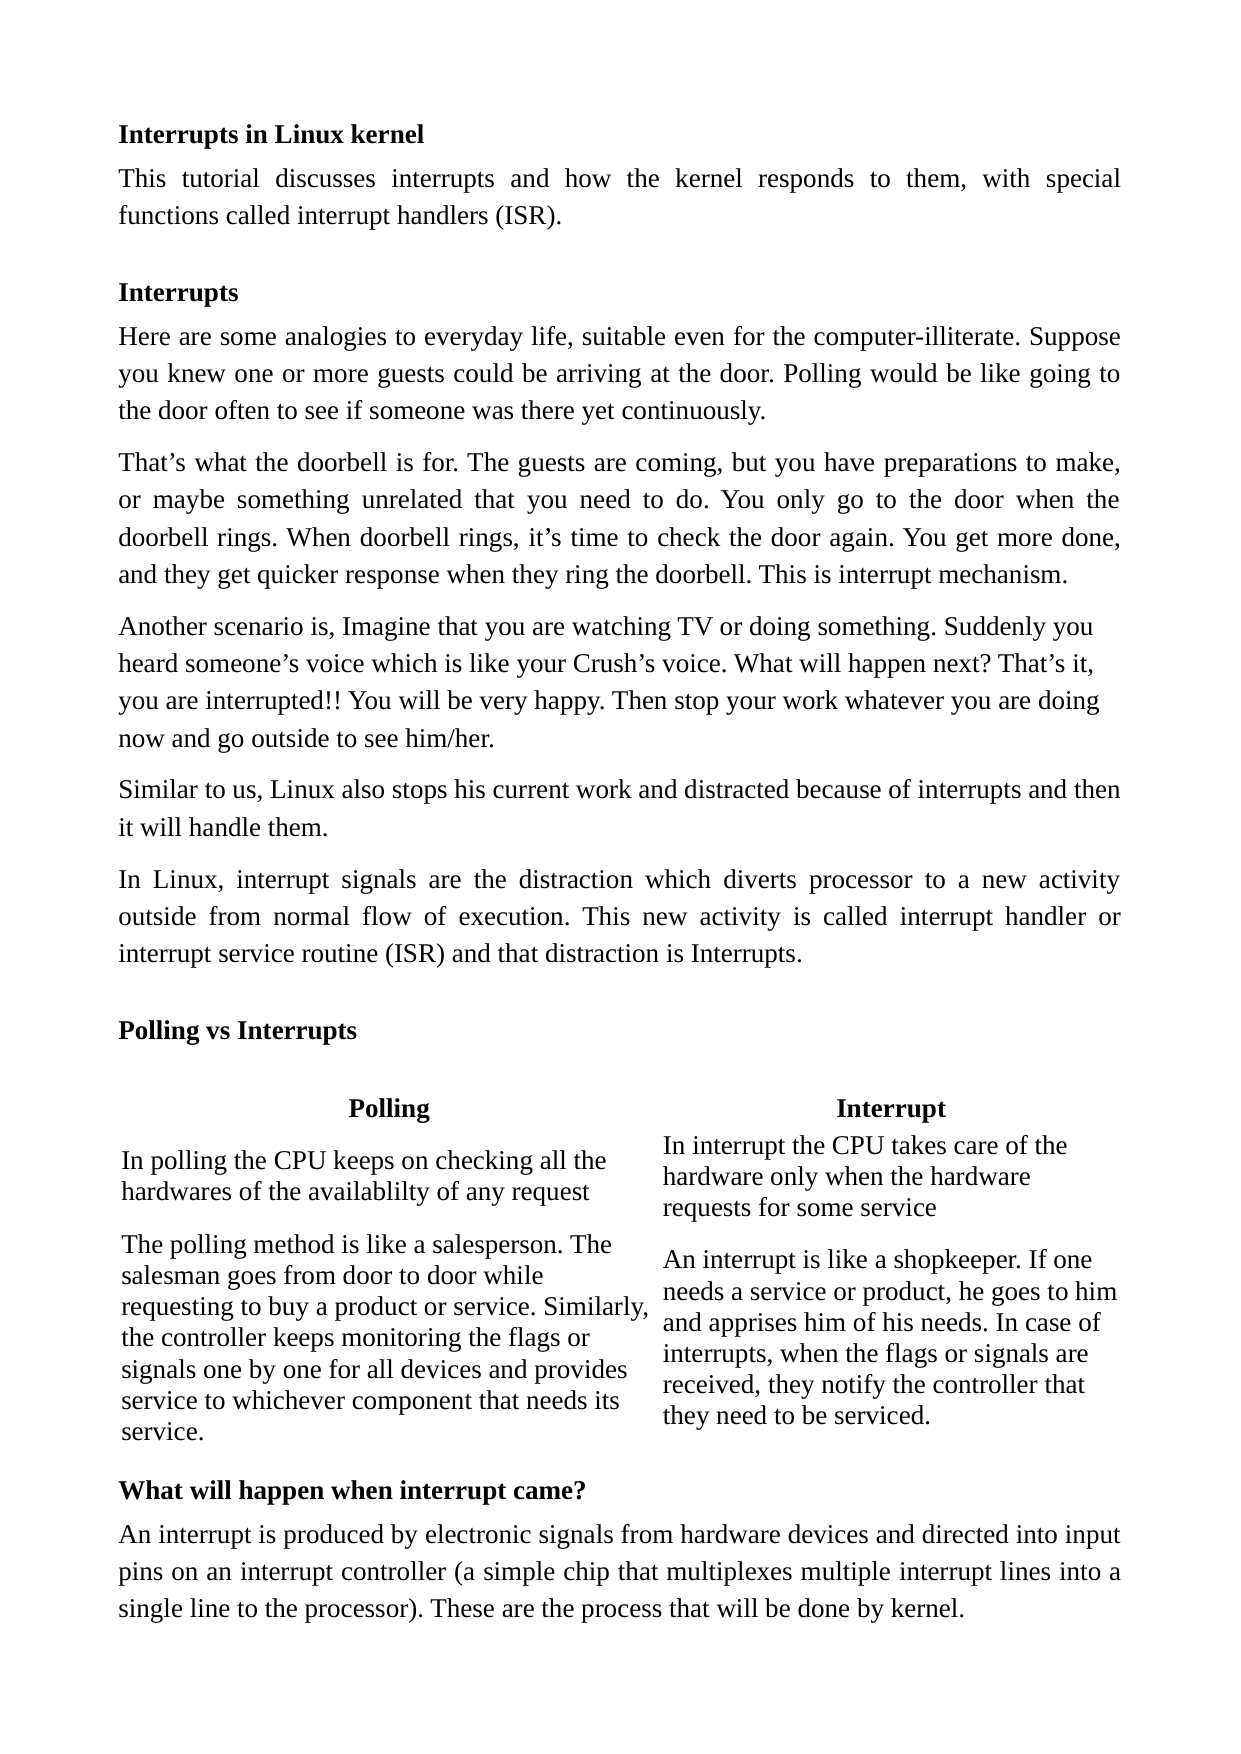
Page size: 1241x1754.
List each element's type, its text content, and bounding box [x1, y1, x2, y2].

subtitle What will happen when interrupt came? [118, 1474, 1122, 1505]
text An interrupt is produced by electronic signals from hardware devices and directed into input pins on an interrupt controller (a simple chip that multiplexes multiple interrupt lines into a single line to the processor). These are the process that will be done by kernel. [118, 1518, 1122, 1623]
text Another scenario is, Imagine that you are watching TV or doing something. Suddenly you heard someone’s voice which is like your Crush’s voice. What will happen next? That’s it, you are interrupted!! You will be very happy. Then stop your work whatever you are doing now and go outside to see him/her. [118, 610, 1122, 753]
text In Linux, interrupt signals are the distraction which diverts processor to a new activity outside from normal flow of execution. This new activity is called interrupt handler or interrupt service routine (ISR) and that distraction is Interrupts. [118, 863, 1122, 968]
table_cell An interrupt is like a shopkeeper. If one needs a service or product, he goes to him and apprises him of his needs. In case of interrupts, when the flags or signals are received, they notify the controller that they need to be serviced. [660, 1225, 1122, 1449]
table_header Polling [118, 1089, 660, 1126]
subtitle Interrupts [118, 276, 1122, 307]
table_cell In interrupt the CPU takes care of the hardware only when the hardware requests for some service [660, 1126, 1122, 1225]
text That’s what the doorbell is for. The guests are coming, but you have preparations to make, or maybe something unrelated that you need to do. You only go to the door when the doorbell rings. When doorbell rings, it’s time to check the door again. You get more done, and they get quicker response when they ring the doorbell. This is interrupt mechanism. [118, 446, 1122, 589]
text Similar to us, Linux also stops his current work and distracted because of interrupts and then it will handle them. [118, 773, 1122, 842]
subtitle Interrupts in Linux kernel [118, 118, 1122, 149]
table_header Interrupt [660, 1089, 1122, 1126]
text Here are some analogies to everyday life, suitable even for the computer-illiterate. Suppose you knew one or more guests could be arriving at the door. Polling would be like going to the door often to see if someone was there yet continuously. [118, 319, 1122, 425]
text This tutorial discusses interrupts and how the kernel responds to them, with special functions called interrupt handlers (ISR). [118, 162, 1122, 230]
table_cell In polling the CPU keeps on checking all the hardwares of the availablilty of any request [118, 1126, 660, 1225]
subtitle Polling vs Interrupts [118, 1014, 1122, 1045]
table_cell The polling method is like a salesperson. The salesman goes from door to door while requesting to buy a product or service. Similarly, the controller keeps monitoring the flags or signals one by one for all devices and provides service to whichever component that needs its service. [118, 1225, 660, 1449]
